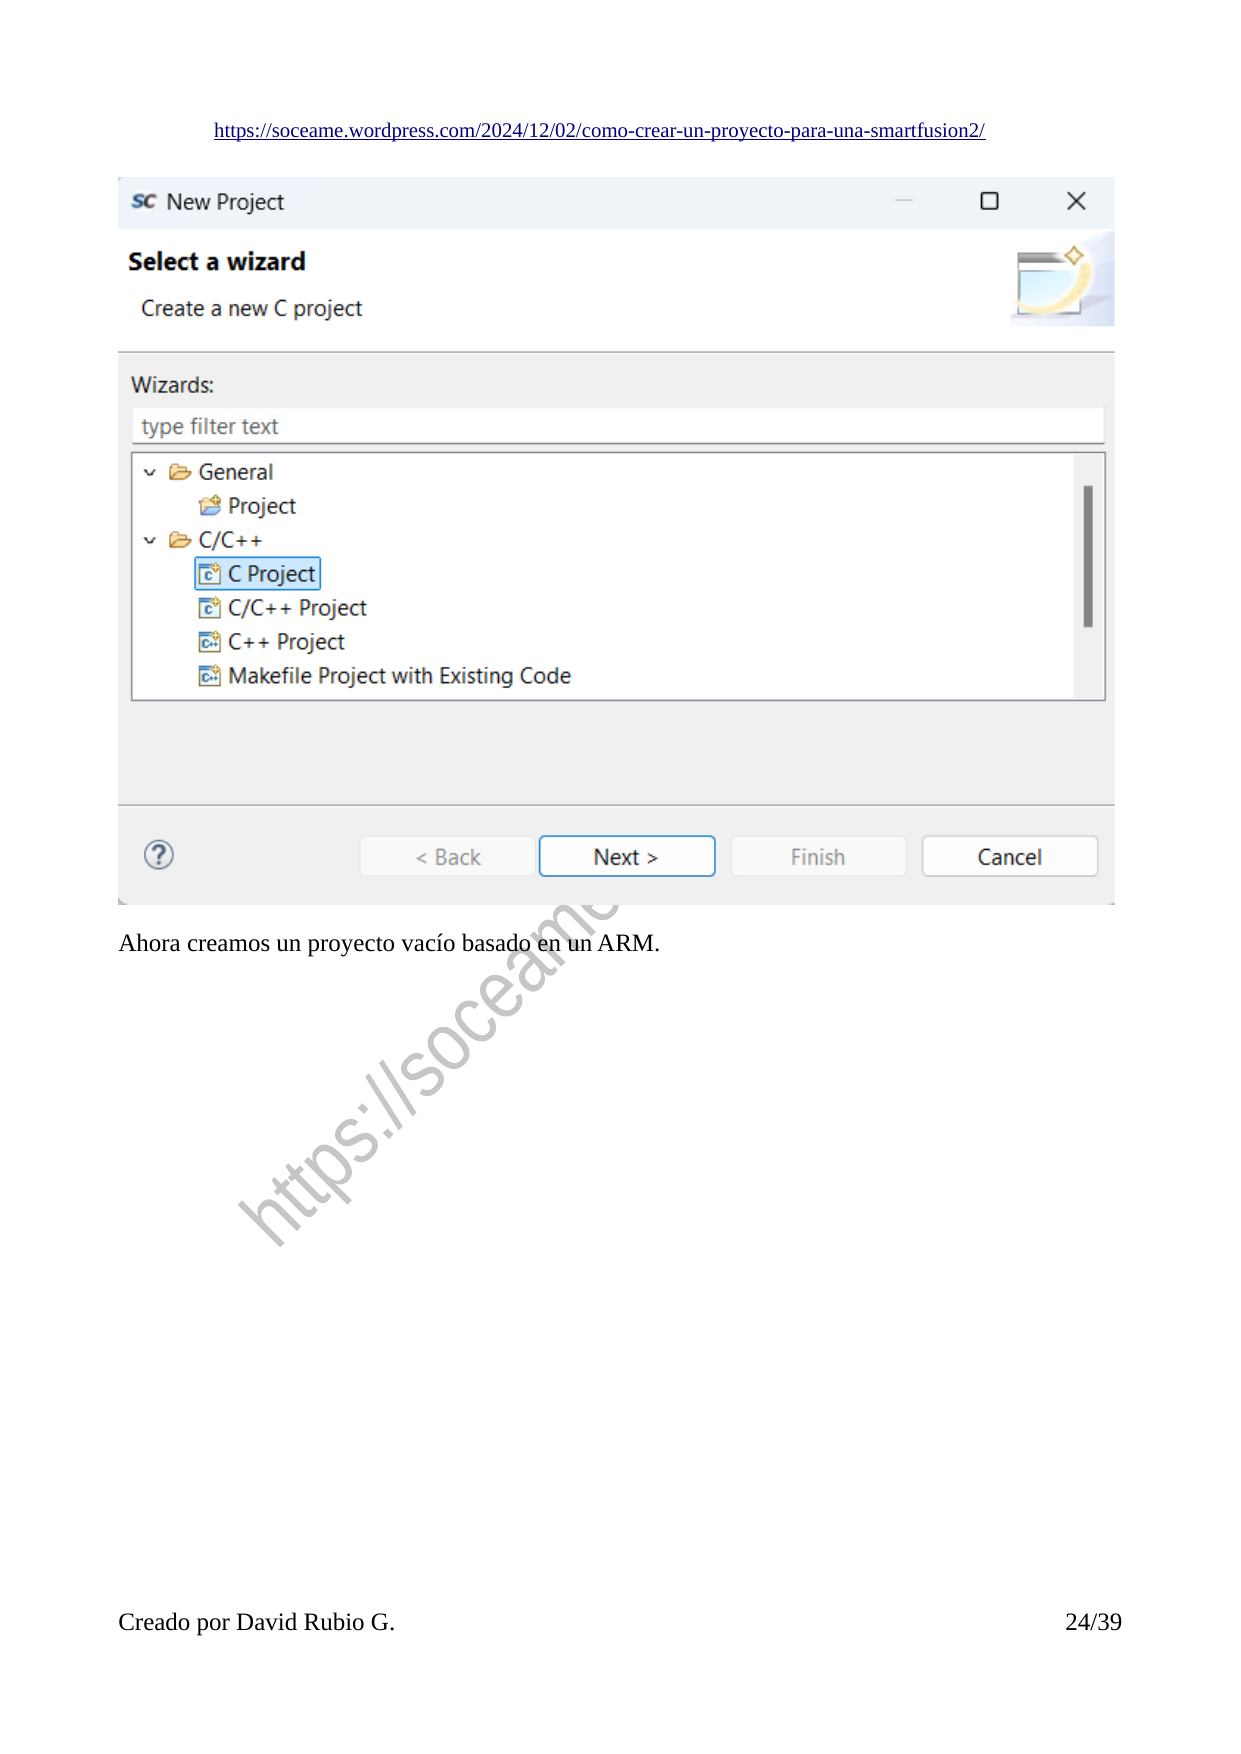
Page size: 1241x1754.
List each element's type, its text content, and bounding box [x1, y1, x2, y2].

picture [118, 177, 1115, 905]
text Ahora creamos un proyecto vacío basado en un ARM. [542, 928, 1122, 957]
text Ahora creamos un proyecto vacío basado en un ARM. [118, 928, 550, 957]
